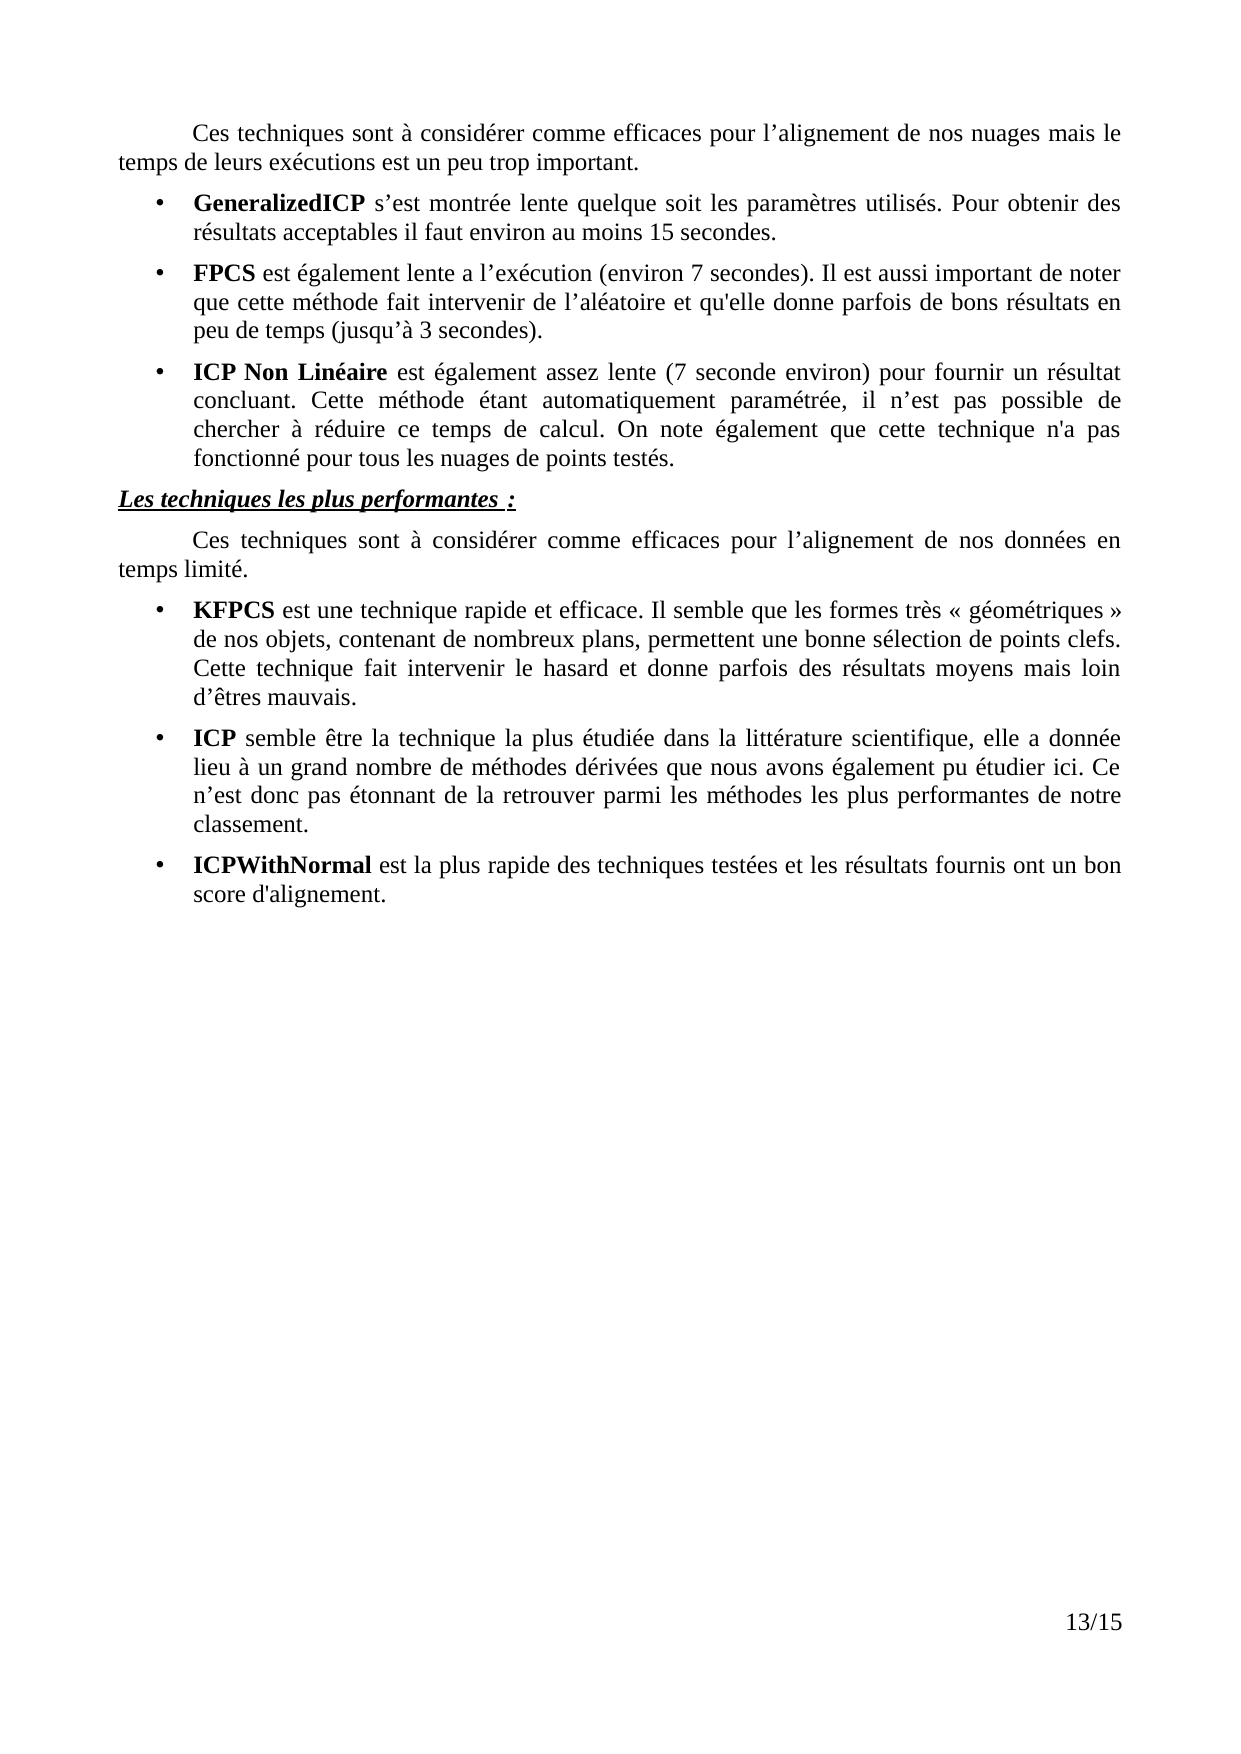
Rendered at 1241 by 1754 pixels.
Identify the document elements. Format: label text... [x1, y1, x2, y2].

list GeneralizedICP s’est montrée lente quelque soit les paramètres utilisés. Pour obtenir des résultats acceptables il faut environ au moins 15 secondes. [156, 188, 1122, 246]
list ICP semble être la technique la plus étudiée dans la littérature scientifique, elle a donnée lieu à un grand nombre de méthodes dérivées que nous avons également pu étudier ici. Ce n’est donc pas étonnant de la retrouver parmi les méthodes les plus performantes de notre classement. [156, 723, 1122, 838]
text Les techniques les plus performantes : [118, 484, 1122, 513]
text Ces techniques sont à considérer comme efficaces pour l’alignement de nos nuages mais le temps de leurs exécutions est un peu trop important. [118, 118, 1122, 176]
text Ces techniques sont à considérer comme efficaces pour l’alignement de nos données en temps limité. [118, 526, 1122, 583]
list FPCS est également lente a l’exécution (environ 7 secondes). Il est aussi important de noter que cette méthode fait intervenir de l’aléatoire et qu'elle donne parfois de bons résultats en peu de temps (jusqu’à 3 secondes). [156, 258, 1122, 344]
list ICPWithNormal est la plus rapide des techniques testées et les résultats fournis ont un bon score d'alignement. [156, 851, 1122, 908]
list ICP Non Linéaire est également assez lente (7 seconde environ) pour fournir un résultat concluant. Cette méthode étant automatiquement paramétrée, il n’est pas possible de chercher à réduire ce temps de calcul. On note également que cette technique n'a pas fonctionné pour tous les nuages de points testés. [156, 357, 1122, 472]
list KFPCS est une technique rapide et efficace. Il semble que les formes très « géométriques » de nos objets, contenant de nombreux plans, permettent une bonne sélection de points clefs. Cette technique fait intervenir le hasard et donne parfois des résultats moyens mais loin d’êtres mauvais. [156, 596, 1122, 711]
